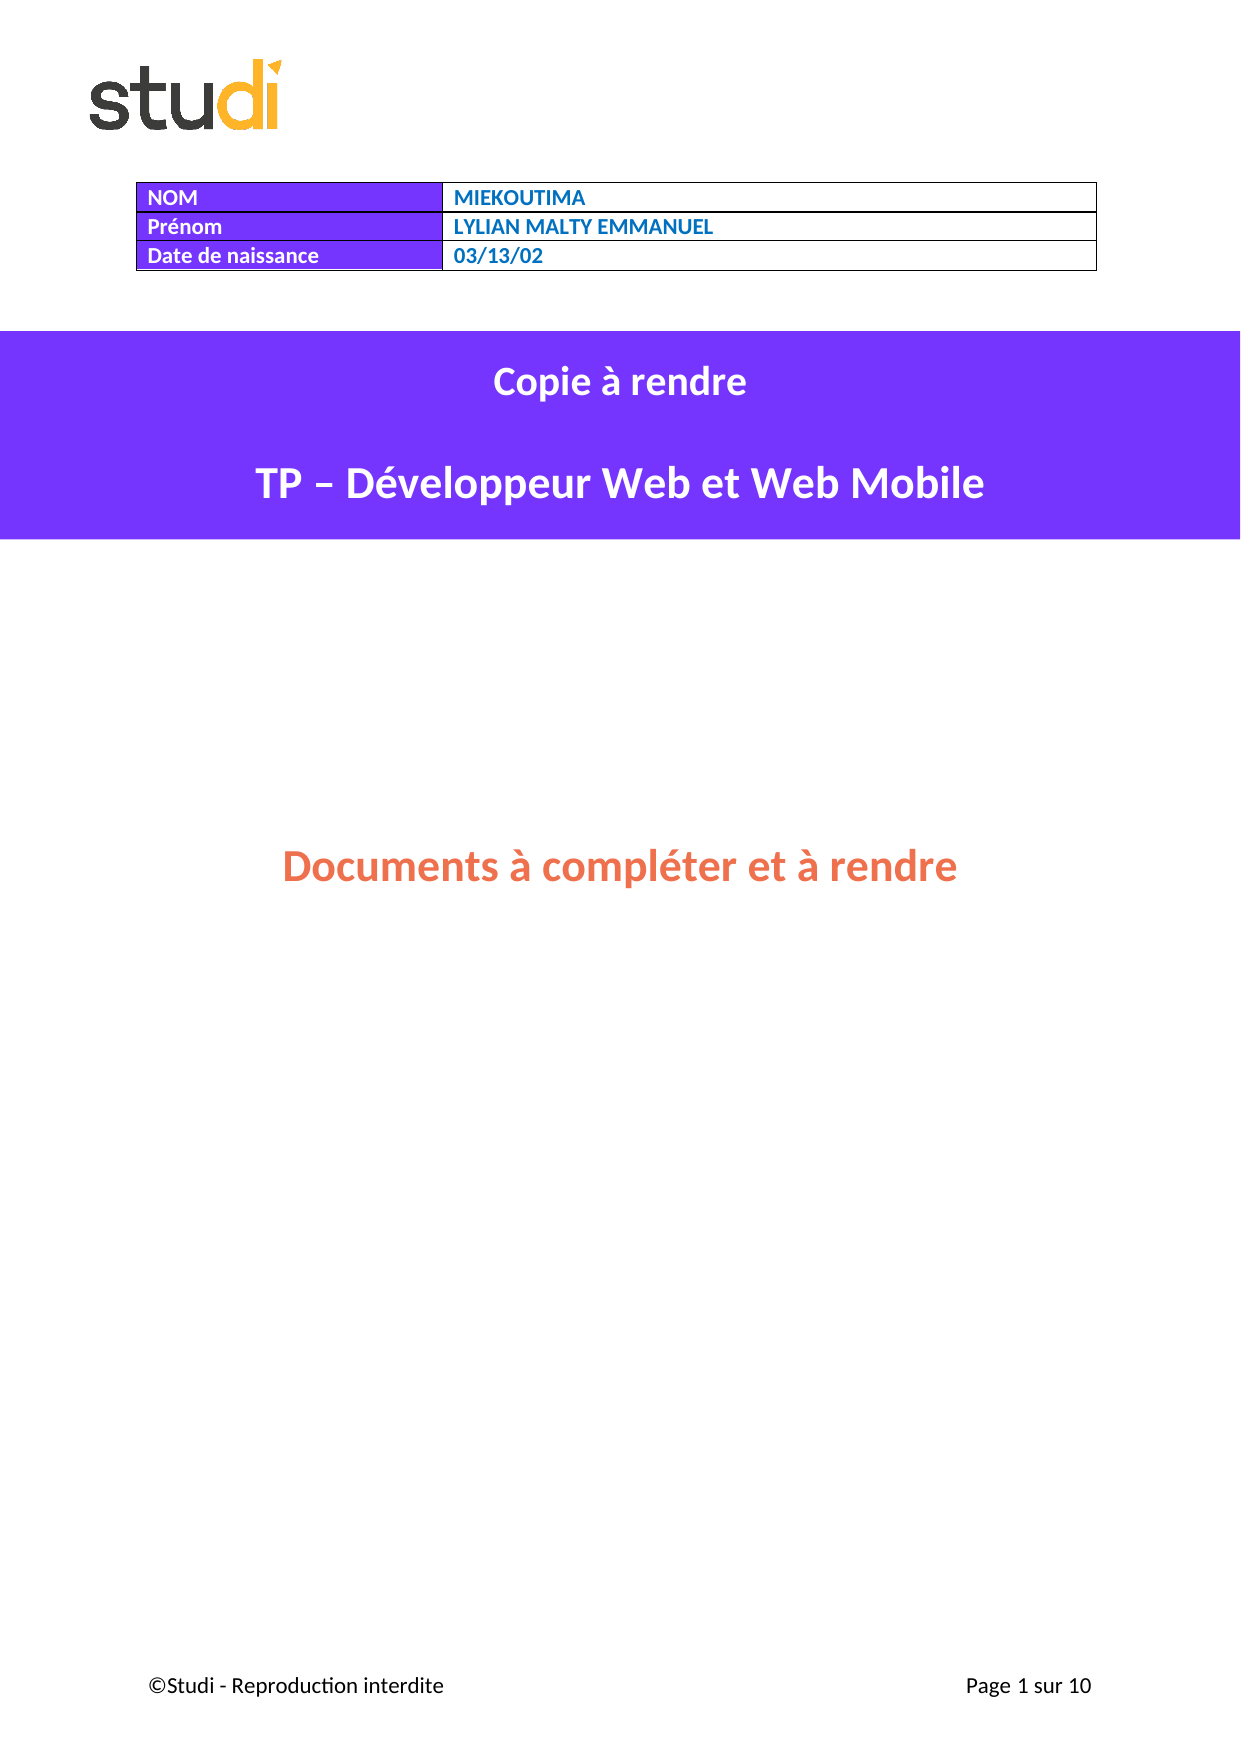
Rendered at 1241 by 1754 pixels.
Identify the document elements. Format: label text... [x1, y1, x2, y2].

picture [89, 59, 282, 130]
table_cell Date de naissance [137, 241, 442, 269]
table_header MIEKOUTIMA [443, 183, 1096, 211]
table_cell 13/03/02 [443, 241, 1096, 269]
table_header NOM [137, 183, 442, 211]
text Documents à compléter et à rendre [148, 837, 1093, 893]
table_cell Prénom [137, 213, 442, 240]
table_cell LYLIAN MALTY EMMANUEL [443, 213, 1096, 240]
